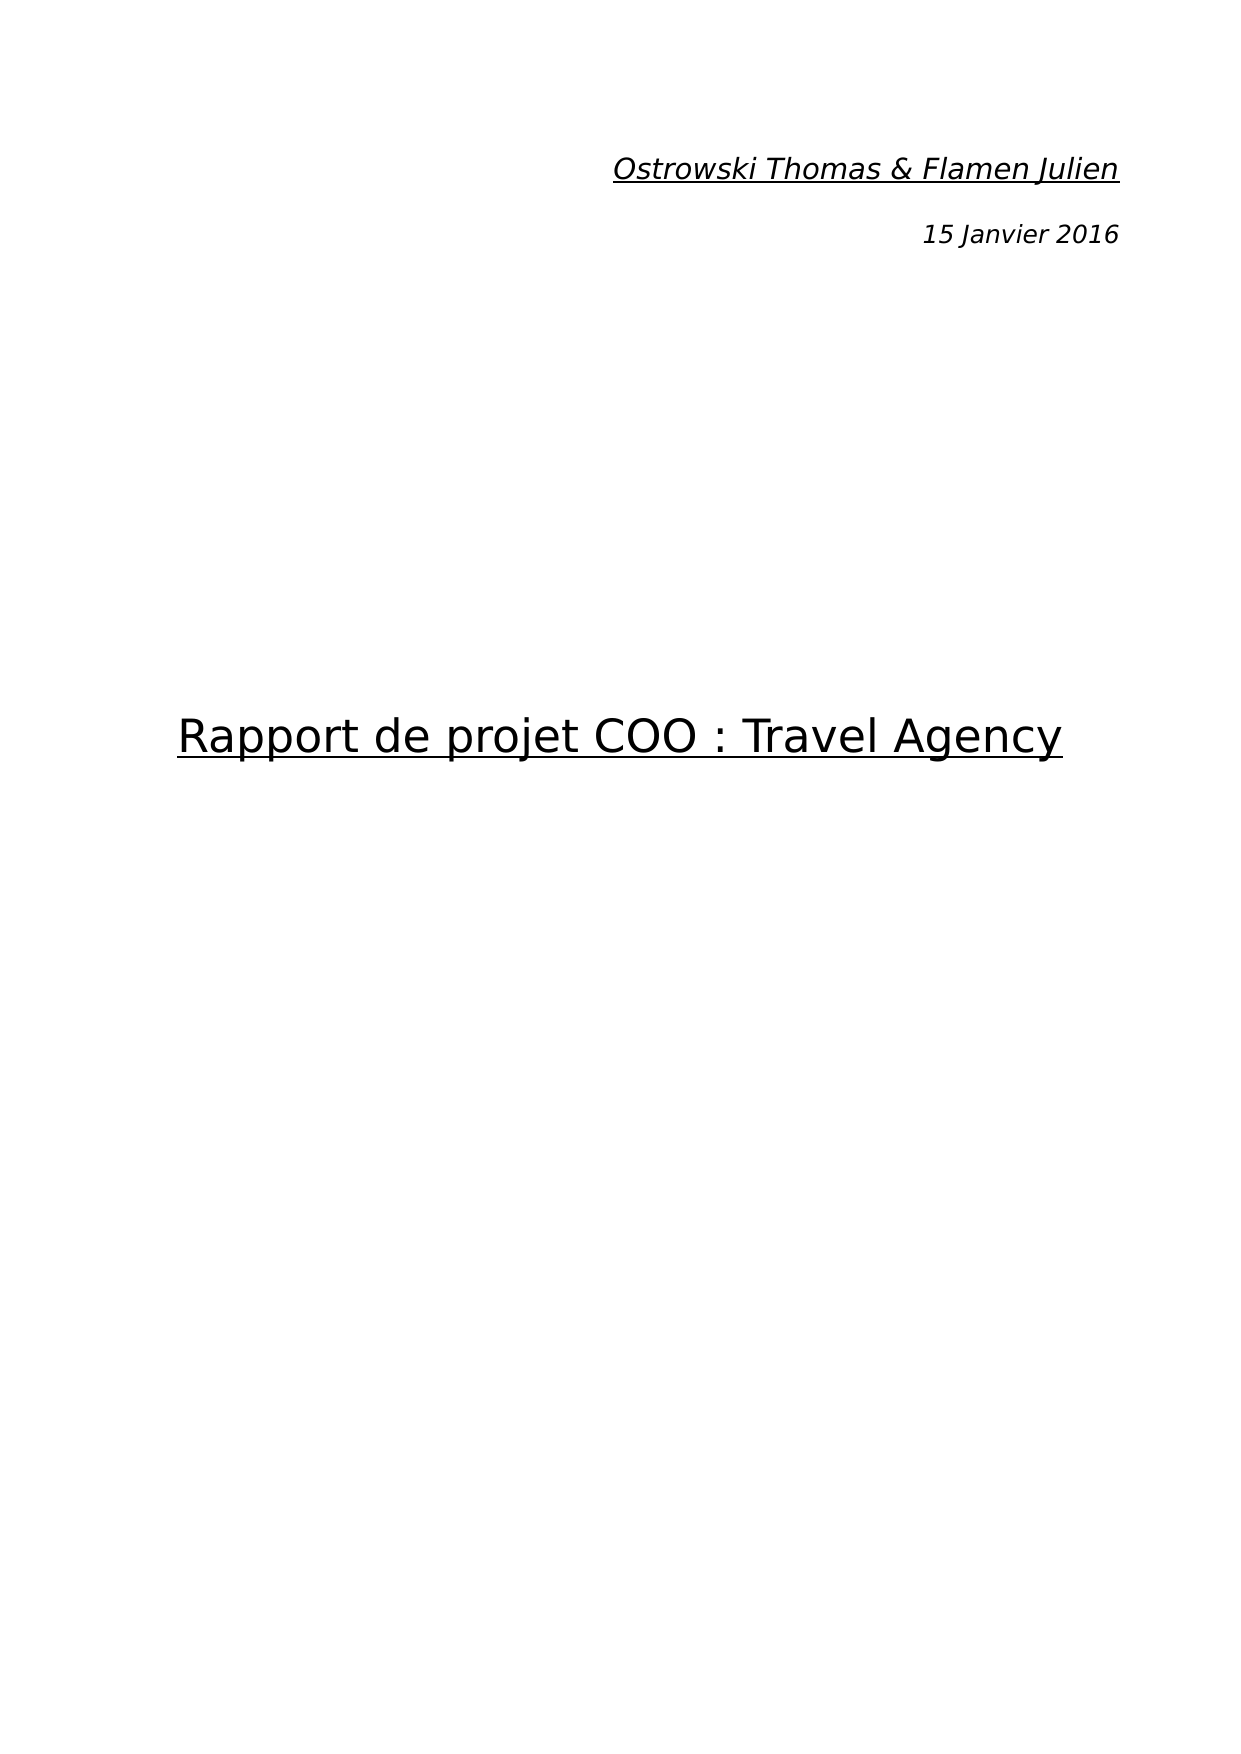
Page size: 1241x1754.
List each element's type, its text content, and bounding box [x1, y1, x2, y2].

text Rapport de projet COO : Travel Agency [118, 710, 1122, 763]
text Ostrowski Thomas & Flamen Julien [118, 152, 1122, 186]
text 15 Janvier 2016 [118, 220, 1122, 249]
